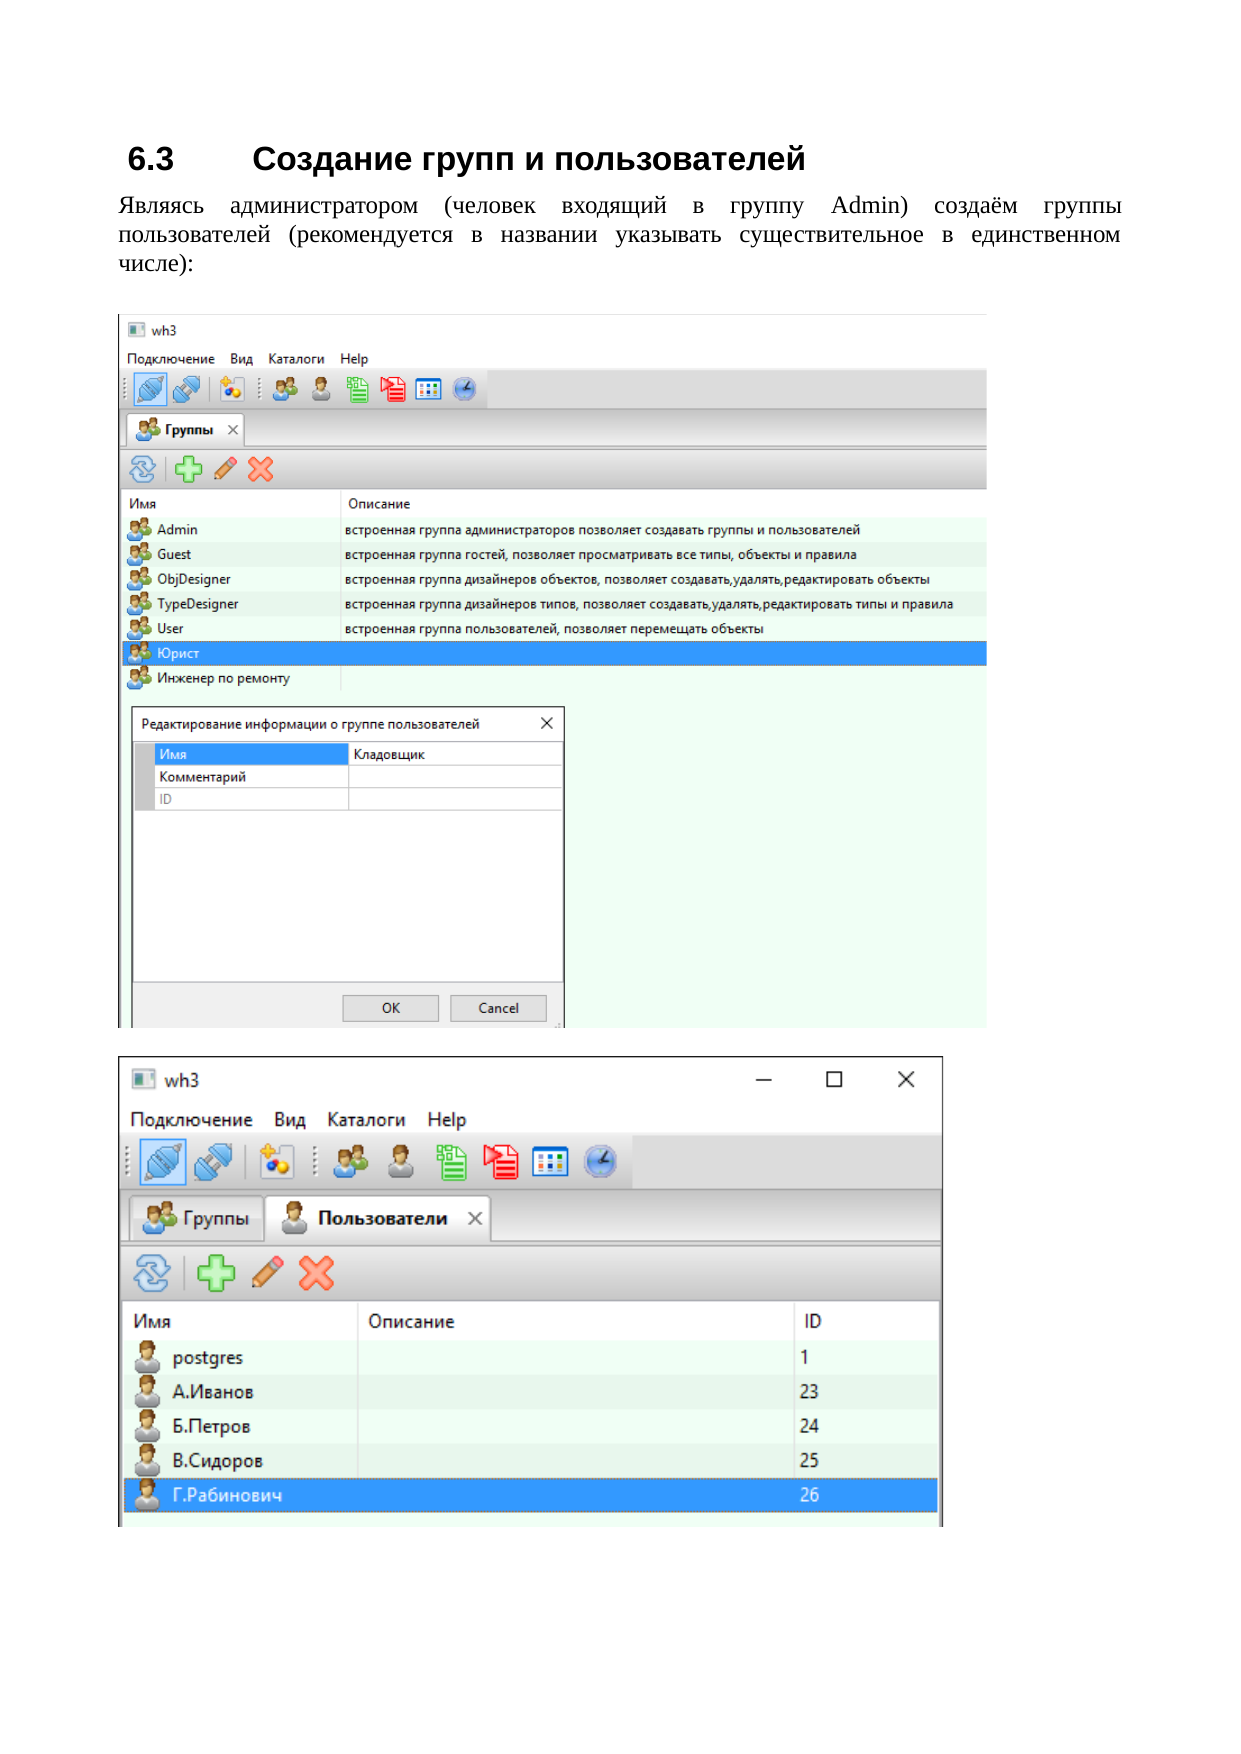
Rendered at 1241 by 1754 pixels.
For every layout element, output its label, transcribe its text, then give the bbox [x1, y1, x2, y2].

picture [118, 1056, 944, 1527]
subtitle Создание групп и пользователей [118, 139, 1122, 178]
picture [118, 314, 987, 1028]
text Являясь администратором (человек входящий в группу Admin) создаём группы пользователей (рекомендуется в названии указывать существительное в единственном числе): [118, 190, 1122, 276]
